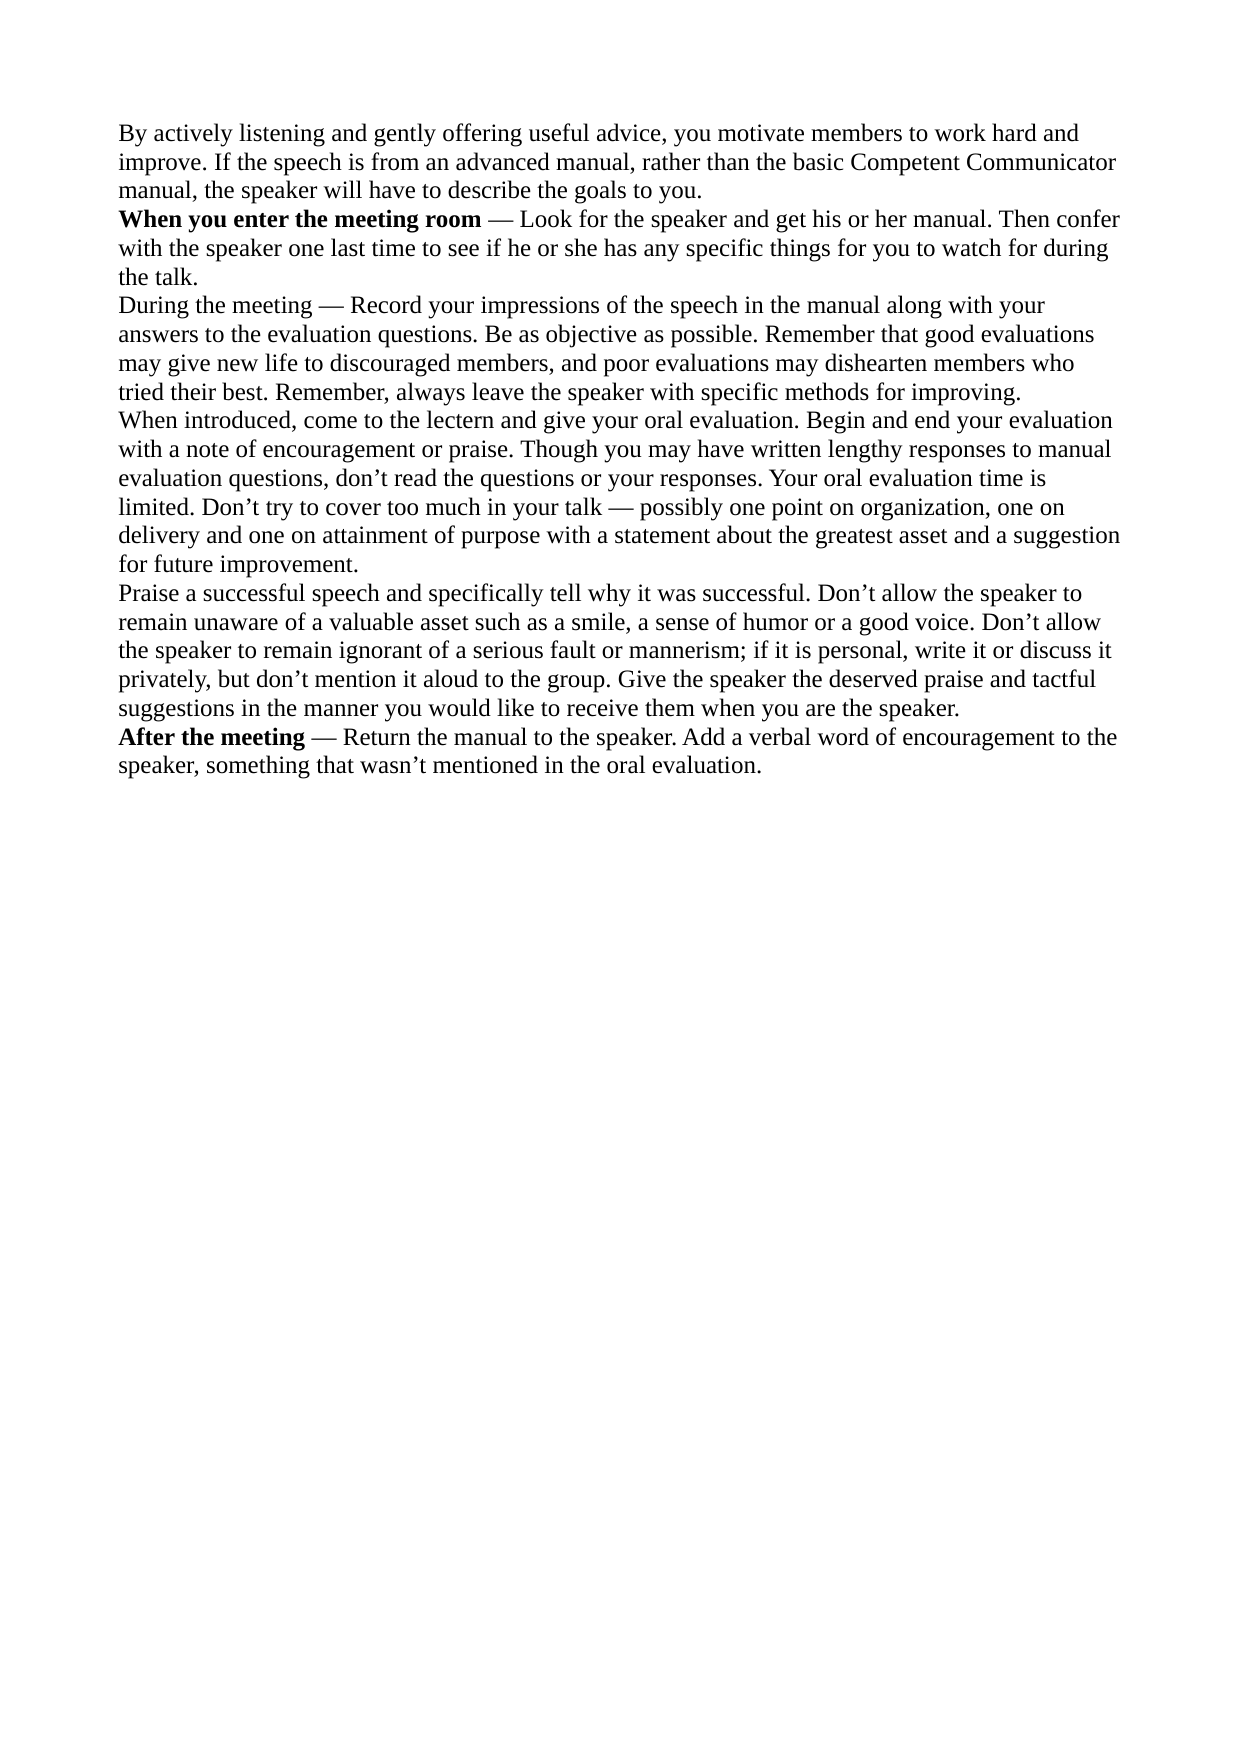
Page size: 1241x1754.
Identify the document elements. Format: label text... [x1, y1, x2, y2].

text By actively listening and gently offering useful advice, you motivate members to work hard and improve. If the speech is from an advanced manual, rather than the basic Competent Communicator manual, the speaker will have to describe the goals to you. When you enter the meeting room — Look for the speaker and get his or her manual. Then confer with the speaker one last time to see if he or she has any specific things for you to watch for during the talk. During the meeting — Record your impressions of the speech in the manual along with your answers to the evaluation questions. Be as objective as possible. Remember that good evaluations may give new life to discouraged members, and poor evaluations may dishearten members who tried their best. Remember, always leave the speaker with specific methods for improving. When introduced, come to the lectern and give your oral evaluation. Begin and end your evaluation with a note of encouragement or praise. Though you may have written lengthy responses to manual evaluation questions, don’t read the questions or your responses. Your oral evaluation time is limited. Don’t try to cover too much in your talk — possibly one point on organization, one on delivery and one on attainment of purpose with a statement about the greatest asset and a suggestion for future improvement. Praise a successful speech and specifically tell why it was successful. Don’t allow the speaker to remain unaware of a valuable asset such as a smile, a sense of humor or a good voice. Don’t allow the speaker to remain ignorant of a serious fault or mannerism; if it is personal, write it or discuss it privately, but don’t mention it aloud to the group. Give the speaker the deserved praise and tactful suggestions in the manner you would like to receive them when you are the speaker. After the meeting — Return the manual to the speaker. Add a verbal word of encouragement to the speaker, something that wasn’t mentioned in the oral evaluation. [118, 118, 1122, 779]
